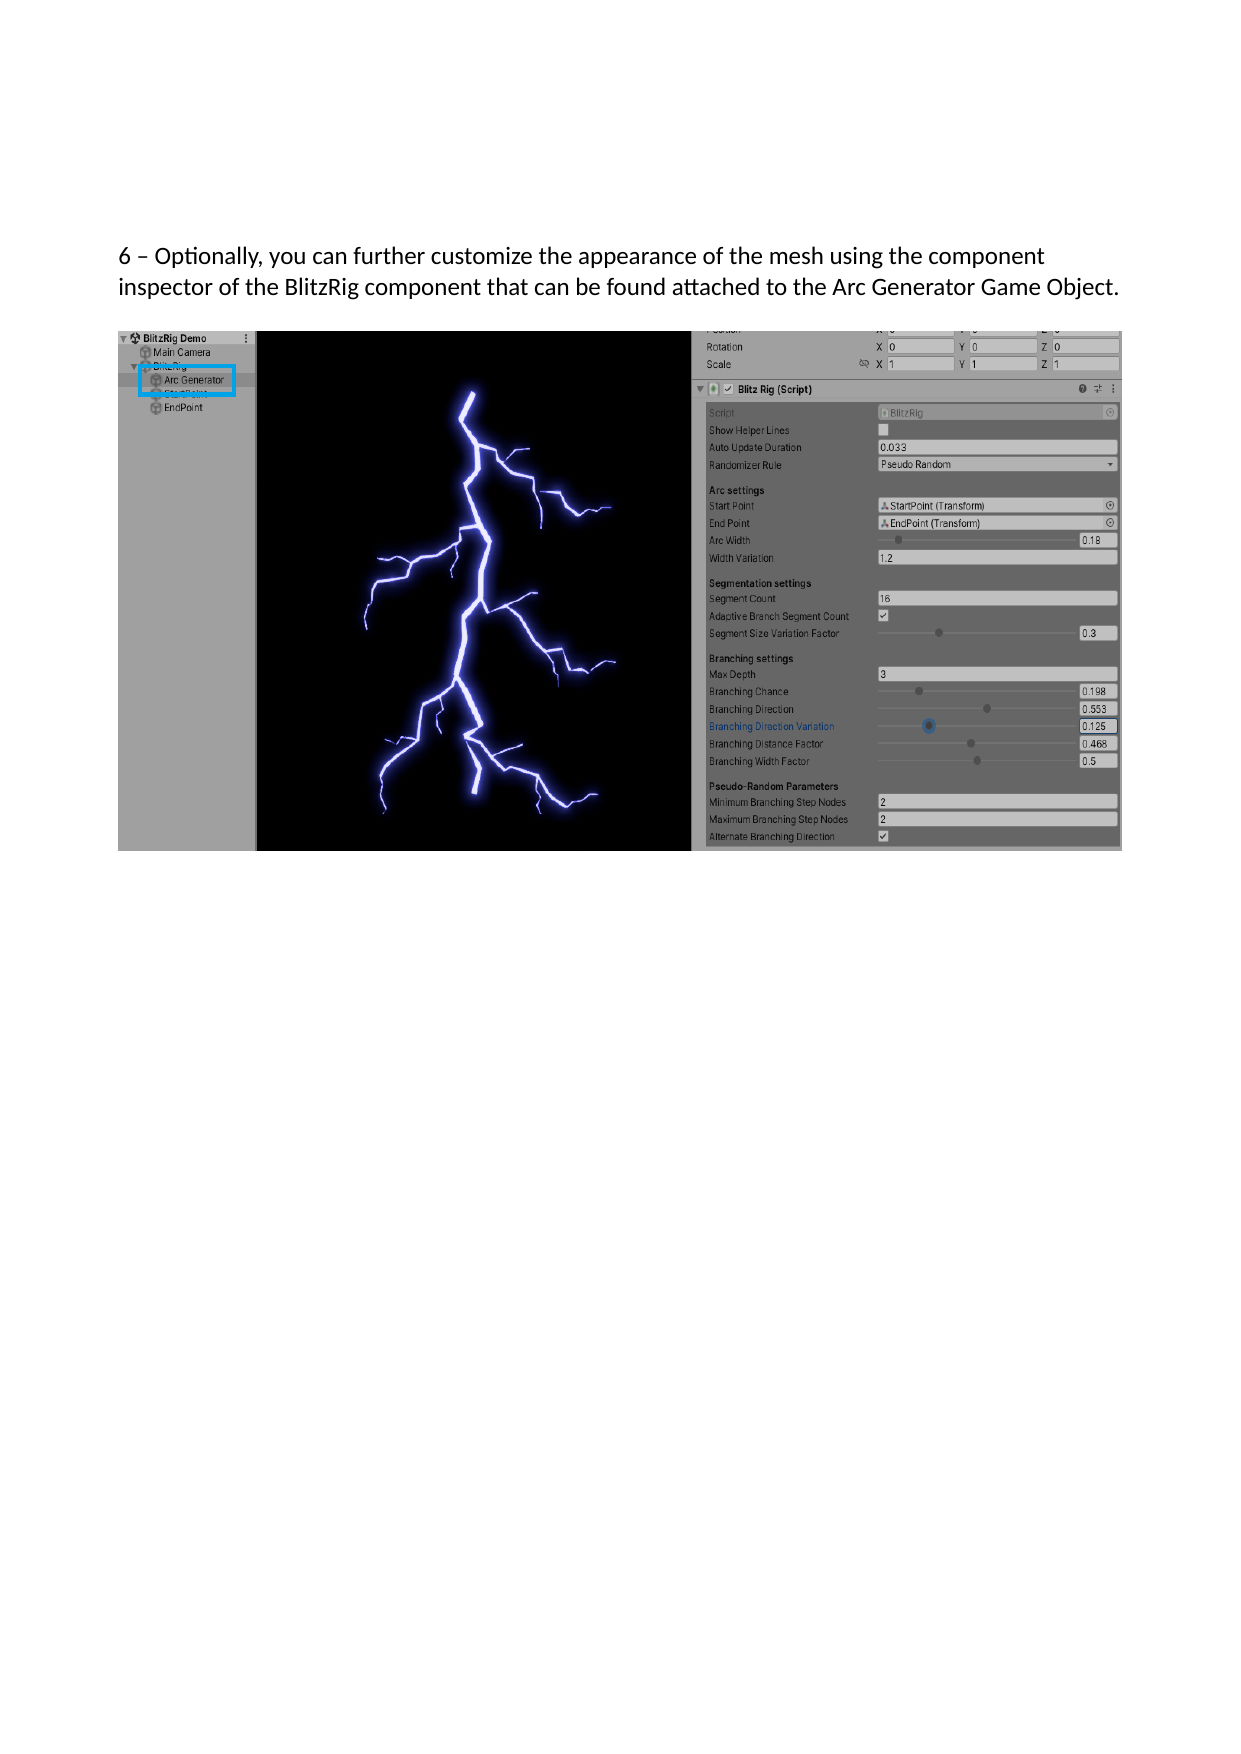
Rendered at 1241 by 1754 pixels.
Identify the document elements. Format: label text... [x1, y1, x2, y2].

text 6 – Optionally, you can further customize the appearance of the mesh using the component inspector of the BlitzRig component that can be found attached to the Arc Generator Game Object. [118, 240, 1122, 301]
